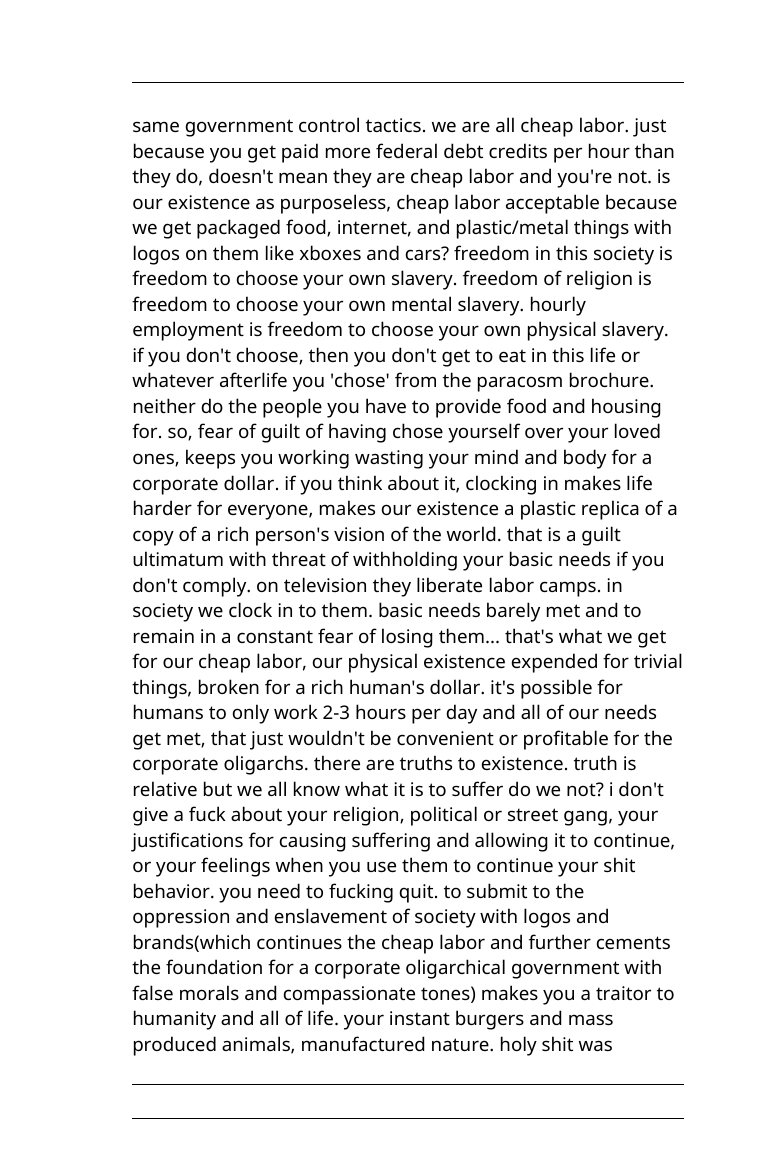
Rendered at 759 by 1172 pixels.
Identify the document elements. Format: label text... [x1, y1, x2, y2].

text same government control tactics. we are all cheap labor. just because you get paid more federal debt credits per hour than they do, doesn't mean they are cheap labor and you're not. is our existence as purposeless, cheap labor acceptable because we get packaged food, internet, and plastic/metal things with logos on them like xboxes and cars? freedom in this society is freedom to choose your own slavery. freedom of religion is freedom to choose your own mental slavery. hourly employment is freedom to choose your own physical slavery. if you don't choose, then you don't get to eat in this life or whatever afterlife you 'chose' from the paracosm brochure. neither do the people you have to provide food and housing for. so, fear of guilt of having chose yourself over your loved ones, keeps you working wasting your mind and body for a corporate dollar. if you think about it, clocking in makes life harder for everyone, makes our existence a plastic replica of a copy of a rich person's vision of the world. that is a guilt ultimatum with threat of withholding your basic needs if you don't comply. on television they liberate labor camps. in society we clock in to them. basic needs barely met and to remain in a constant fear of losing them... that's what we get for our cheap labor, our physical existence expended for trivial things, broken for a rich human's dollar. it's possible for humans to only work 2-3 hours per day and all of our needs get met, that just wouldn't be convenient or profitable for the corporate oligarchs. there are truths to existence. truth is relative but we all know what it is to suffer do we not? i don't give a fuck about your religion, political or street gang, your justifications for causing suffering and allowing it to continue, or your feelings when you use them to continue your shit behavior. you need to fucking quit. to submit to the oppression and enslavement of society with logos and brands(which continues the cheap labor and further cements the foundation for a corporate oligarchical government with false morals and compassionate tones) makes you a traitor to humanity and all of life. your instant burgers and mass produced animals, manufactured nature. holy shit was [132, 112, 684, 1057]
